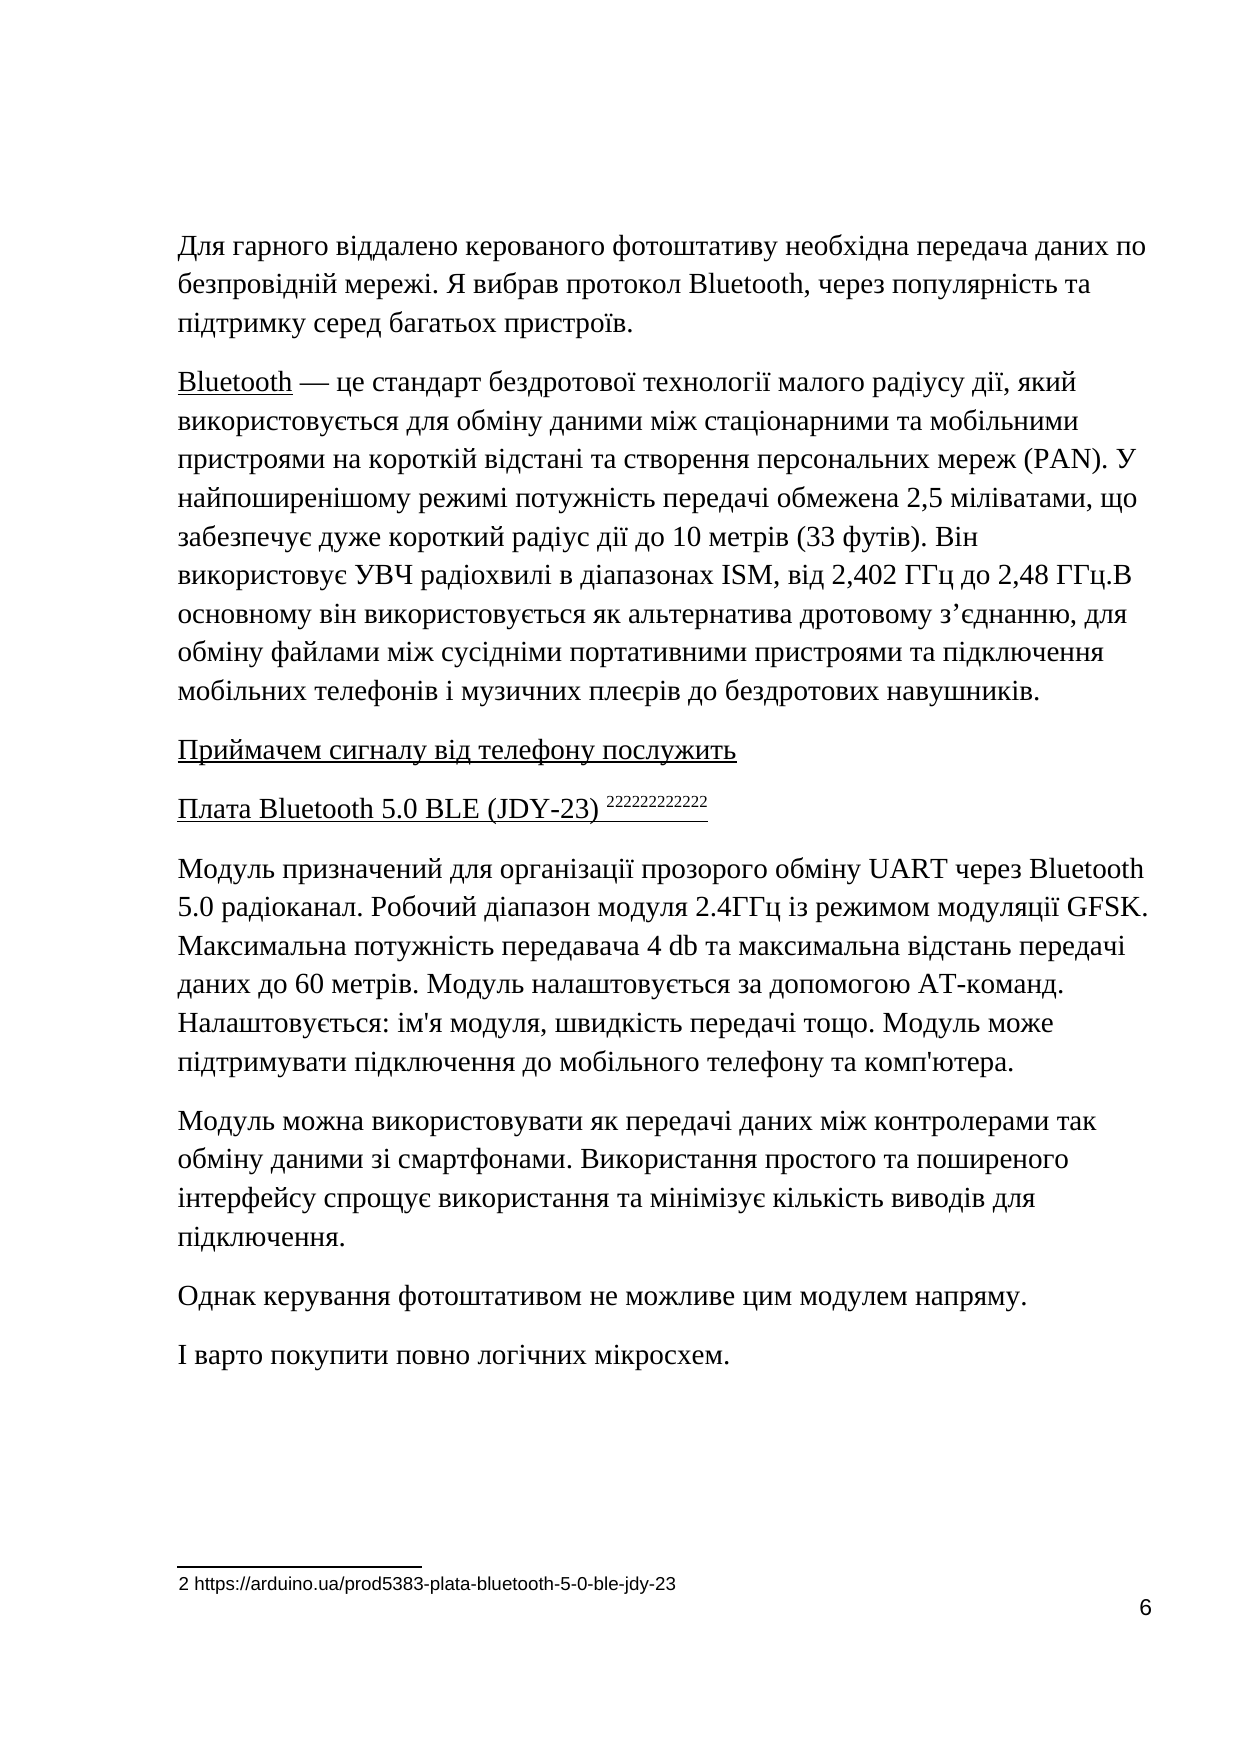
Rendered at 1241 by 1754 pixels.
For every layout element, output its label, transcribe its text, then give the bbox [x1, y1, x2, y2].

text Однак керування фотоштативом не можливе цим модулем напряму. [177, 1278, 1152, 1312]
text І варто покупити повно логічних мікросхем. [177, 1337, 1152, 1371]
text Для гарного віддалено керованого фотоштативу необхідна передача даних по безпровідній мережі. Я вибрав протокол Bluetooth, через популярність та підтримку серед багатьох пристроїв. [177, 228, 1152, 339]
text https://arduino.ua/prod5383-plata-bluetooth-5-0-ble-jdy-23 [178, 1573, 1152, 1594]
text Плата Bluetooth 5.0 BLE (JDY-23) 22222222222 [177, 792, 1152, 825]
text Bluetooth — це стандарт бездротової технології малого радіусу дії, який використовується для обміну даними між стаціонарними та мобільними пристроями на короткій відстані та створення персональних мереж (PAN). У найпоширенішому режимі потужність передачі обмежена 2,5 міліватами, що забезпечує дуже короткий радіус дії до 10 метрів (33 футів). Він використовує УВЧ радіохвилі в діапазонах ISM, від 2,402 ГГц до 2,48 ГГц.В основному він використовується як альтернатива дротовому з’єднанню, для обміну файлами між сусідніми портативними пристроями та підключення мобільних телефонів і музичних плеєрів до бездротових навушників. [177, 364, 1152, 706]
text Приймачем сигналу від телефону послужить [177, 732, 1152, 766]
text Модуль можна використовувати як передачі даних між контролерами так обміну даними зі смартфонами. Використання простого та поширеного інтерфейсу спрощує використання та мінімізує кількість виводів для підключення. [177, 1103, 1152, 1252]
text Модуль призначений для організації прозорого обміну UART через Bluetooth 5.0 радіоканал. Робочий діапазон модуля 2.4ГГц із режимом модуляції GFSK. Максимальна потужність передавача 4 db та максимальна відстань передачі даних до 60 метрів. Модуль налаштовується за допомогою АТ-команд. Налаштовується: ім'я модуля, швидкість передачі тощо. Модуль може підтримувати підключення до мобільного телефону та комп'ютера. [177, 851, 1152, 1077]
